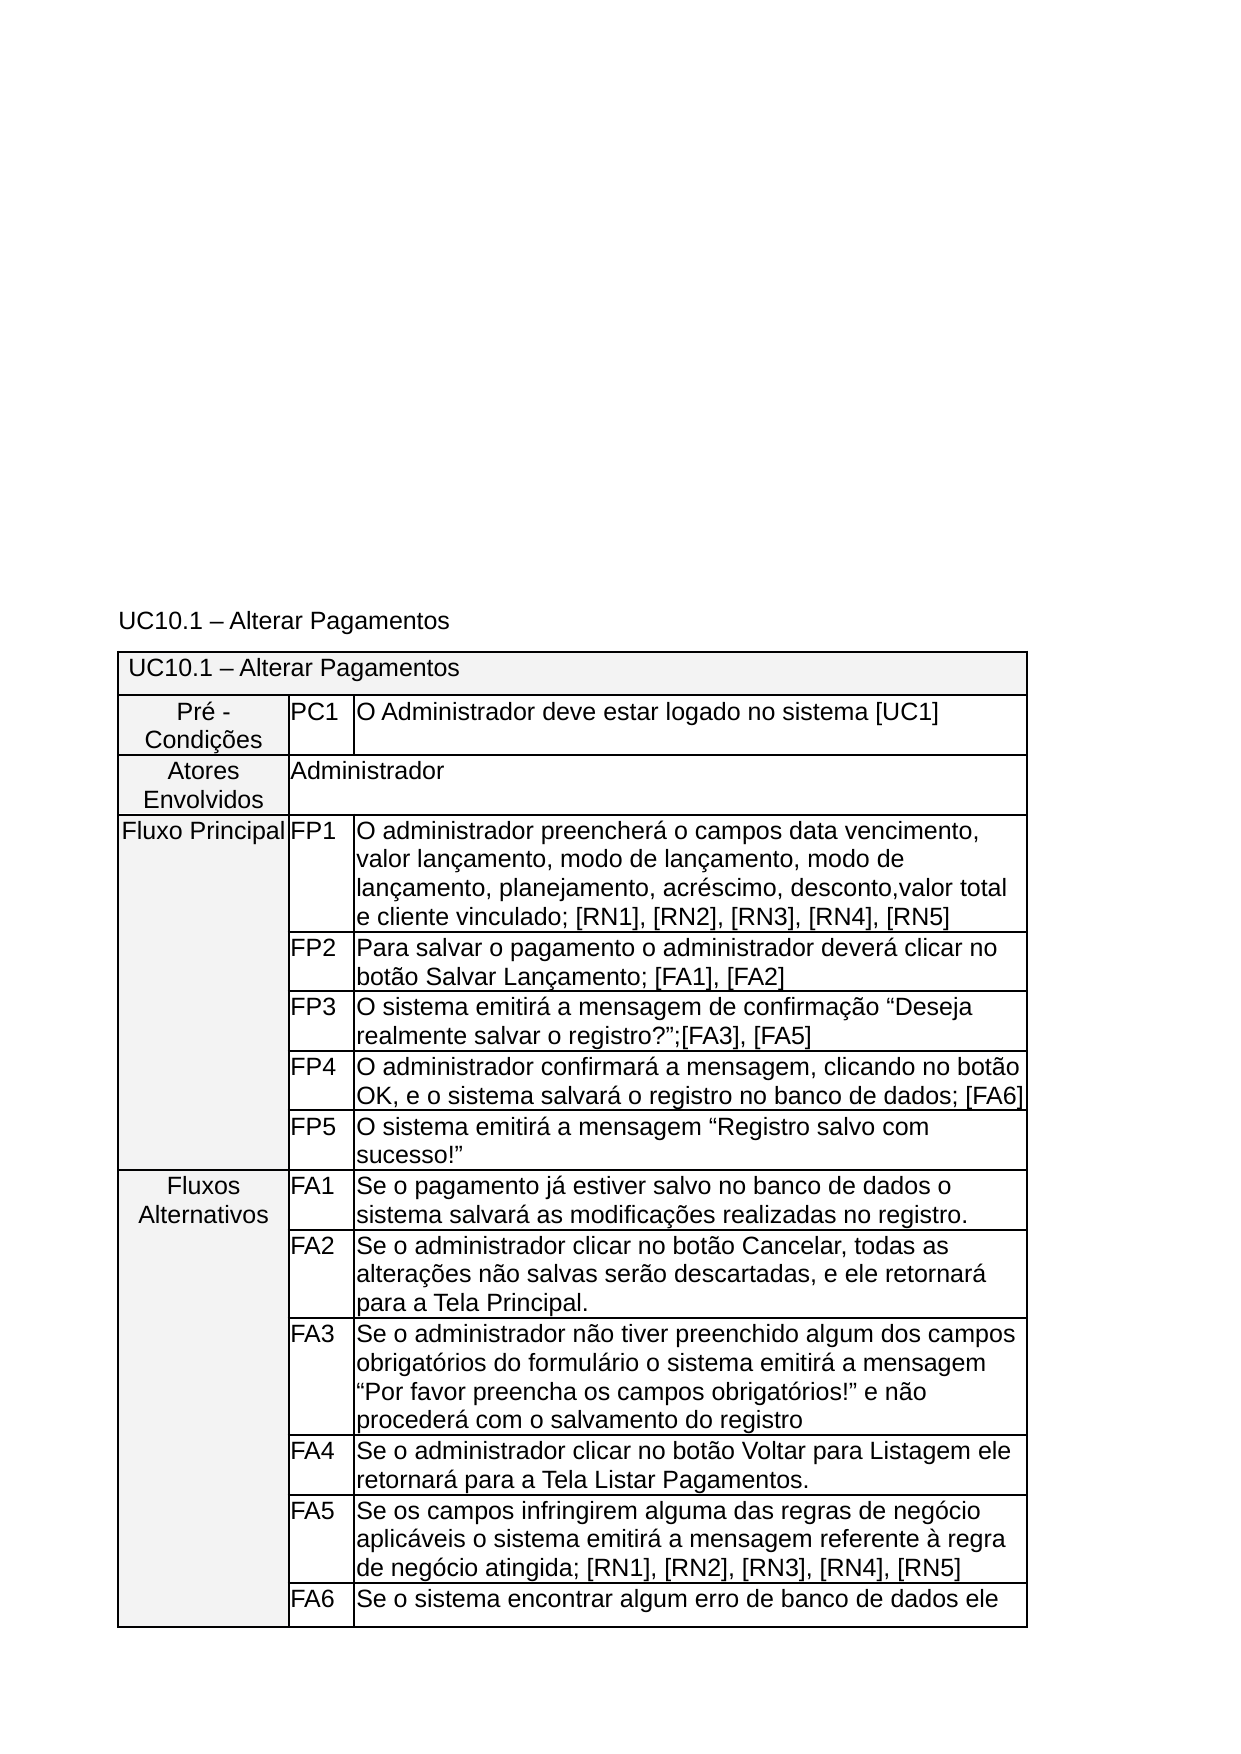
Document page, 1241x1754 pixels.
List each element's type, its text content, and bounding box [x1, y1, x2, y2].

table_cell Se o sistema encontrar algum erro de banco de dados ele [355, 1584, 1026, 1626]
table_cell O Administrador deve estar logado no sistema [UC1] [355, 696, 1026, 754]
table_cell FA5 [290, 1496, 353, 1582]
table_cell Pré - Condições [119, 696, 288, 754]
table_cell FP5 [290, 1111, 353, 1169]
table_cell Para salvar o pagamento o administrador deverá clicar no botão Salvar Lançamento; [FA1], [FA2] [355, 933, 1026, 990]
table_cell Fluxos Alternativos [119, 1171, 288, 1626]
table_cell FP1 [290, 816, 353, 931]
table_cell Se os campos infringirem alguma das regras de negócio aplicáveis o sistema emitirá a mensagem referente à regra de negócio atingida; [RN1], [RN2], [RN3], [RN4], [RN5] [355, 1496, 1026, 1582]
table_cell FA2 [290, 1231, 353, 1317]
table_cell O administrador preencherá o campos data vencimento, valor lançamento, modo de lançamento, modo de lançamento, planejamento, acréscimo, desconto,valor total e cliente vinculado; [RN1], [RN2], [RN3], [RN4], [RN5] [355, 816, 1026, 931]
table_cell FA3 [290, 1319, 353, 1434]
table_cell Fluxo Principal [119, 816, 288, 1169]
table_header UC10.1 – Alterar Pagamentos [119, 653, 1026, 694]
table_cell O sistema emitirá a mensagem “Registro salvo com sucesso!” [355, 1111, 1026, 1169]
table_cell FP2 [290, 933, 353, 990]
table_cell O sistema emitirá a mensagem de confirmação “Deseja realmente salvar o registro?”;[FA3], [FA5] [355, 992, 1026, 1050]
table_cell Se o pagamento já estiver salvo no banco de dados o sistema salvará as modificações realizadas no registro. [355, 1171, 1026, 1228]
table_cell Se o administrador clicar no botão Cancelar, todas as alterações não salvas serão descartadas, e ele retornará para a Tela Principal. [355, 1231, 1026, 1317]
table_cell Se o administrador clicar no botão Voltar para Listagem ele retornará para a Tela Listar Pagamentos. [355, 1436, 1026, 1493]
table_cell Atores Envolvidos [119, 756, 288, 813]
table_cell Administrador [290, 756, 1026, 813]
table_cell FP4 [290, 1052, 353, 1109]
table_cell PC1 [290, 696, 353, 754]
table_cell FA1 [290, 1171, 353, 1228]
text UC10.1 – Alterar Pagamentos [118, 606, 1122, 635]
table_cell FP3 [290, 992, 353, 1050]
table_cell FA6 [290, 1584, 353, 1626]
table_cell FA4 [290, 1436, 353, 1493]
table_cell Se o administrador não tiver preenchido algum dos campos obrigatórios do formulário o sistema emitirá a mensagem “Por favor preencha os campos obrigatórios!” e não procederá com o salvamento do registro [355, 1319, 1026, 1434]
table_cell O administrador confirmará a mensagem, clicando no botão OK, e o sistema salvará o registro no banco de dados; [FA6] [355, 1052, 1026, 1109]
